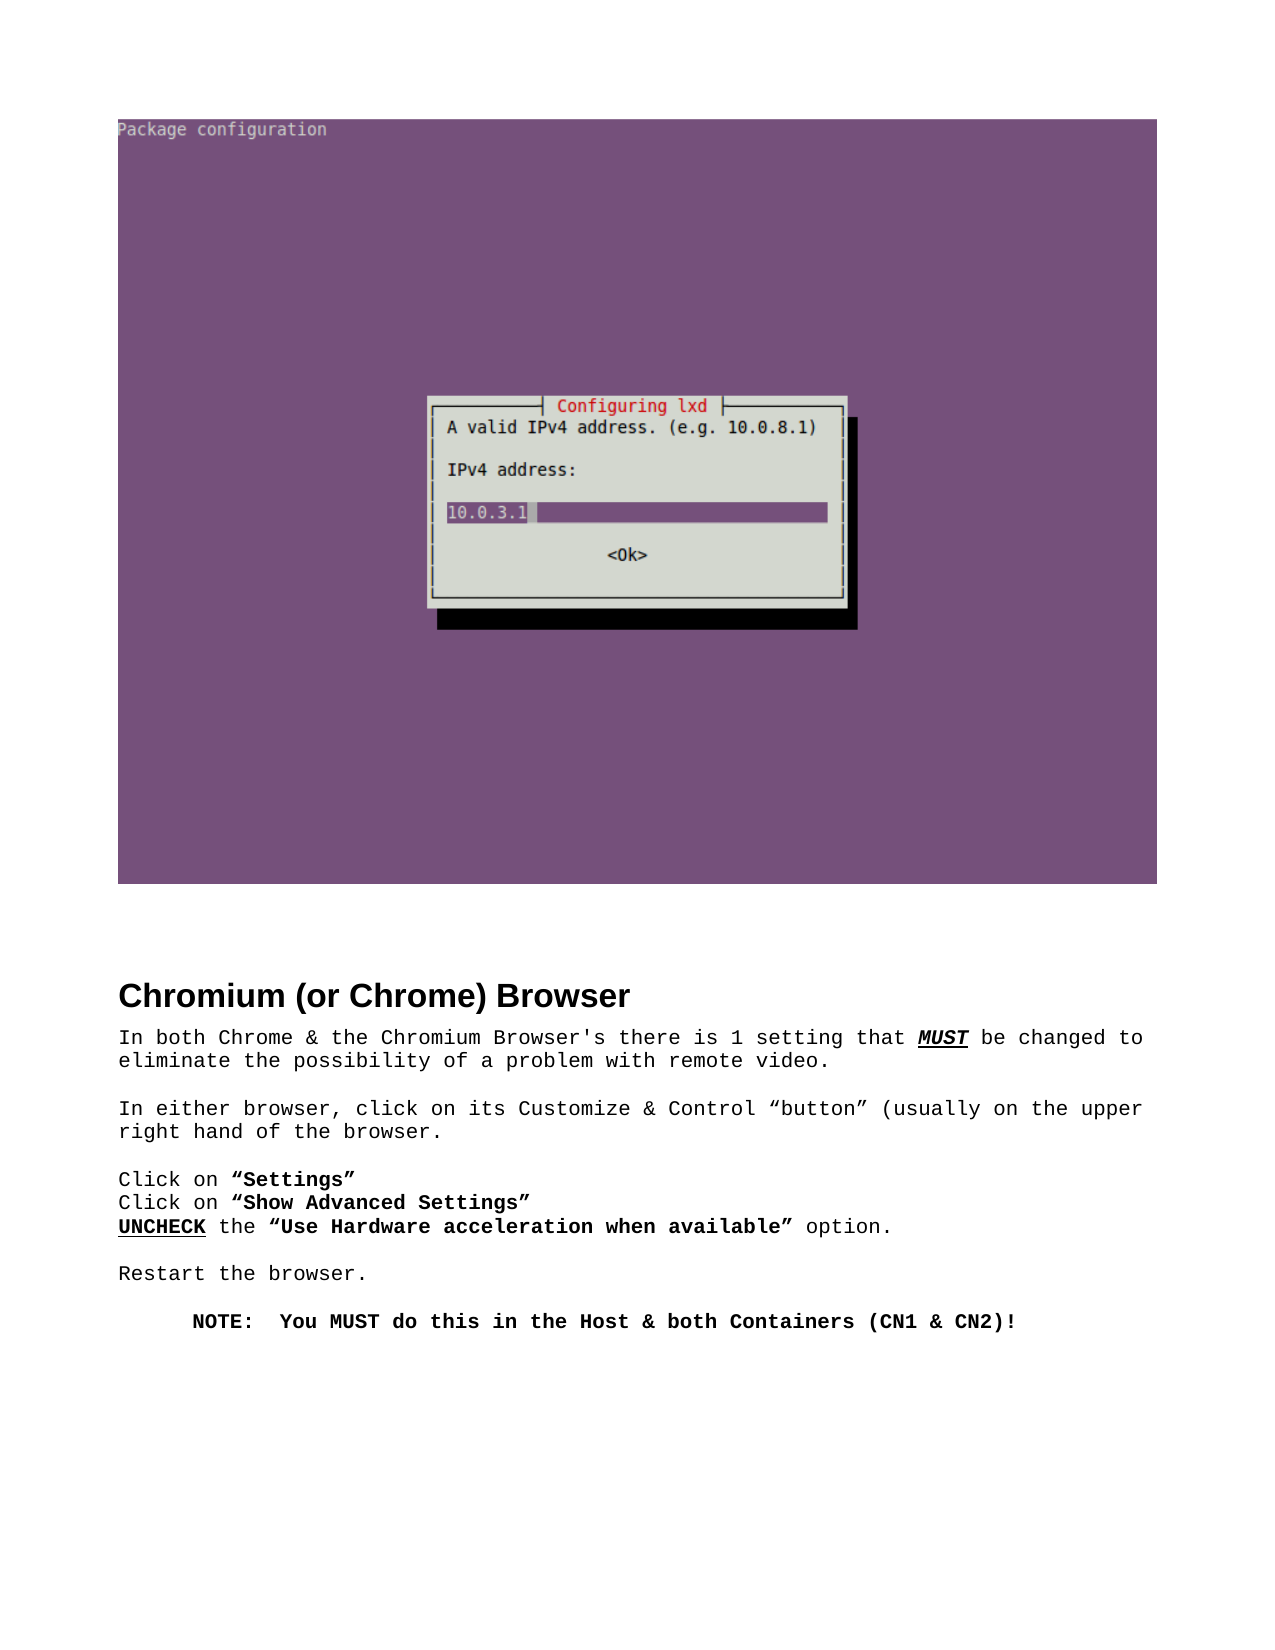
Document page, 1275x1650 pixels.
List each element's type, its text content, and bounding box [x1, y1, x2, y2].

text NOTE: You MUST do this in the Host & both Containers (CN1 & CN2)! [192, 1311, 1157, 1334]
text Click on “Show Advanced Settings” [118, 1192, 1157, 1216]
subtitle Chromium (or Chrome) Browser [118, 976, 1157, 1014]
text Restart the browser. [118, 1263, 1157, 1287]
text Click on “Settings” [118, 1169, 1157, 1192]
text UNCHECK the “Use Hardware acceleration when available” option. [118, 1216, 1157, 1240]
text In both Chrome & the Chromium Browser's there is 1 setting that MUST be changed to eliminate the possibility of a problem with remote video. [118, 1027, 1157, 1074]
picture [118, 118, 1157, 884]
text In either browser, click on its Customize & Control “button” (usually on the upper right hand of the browser. [118, 1098, 1157, 1145]
